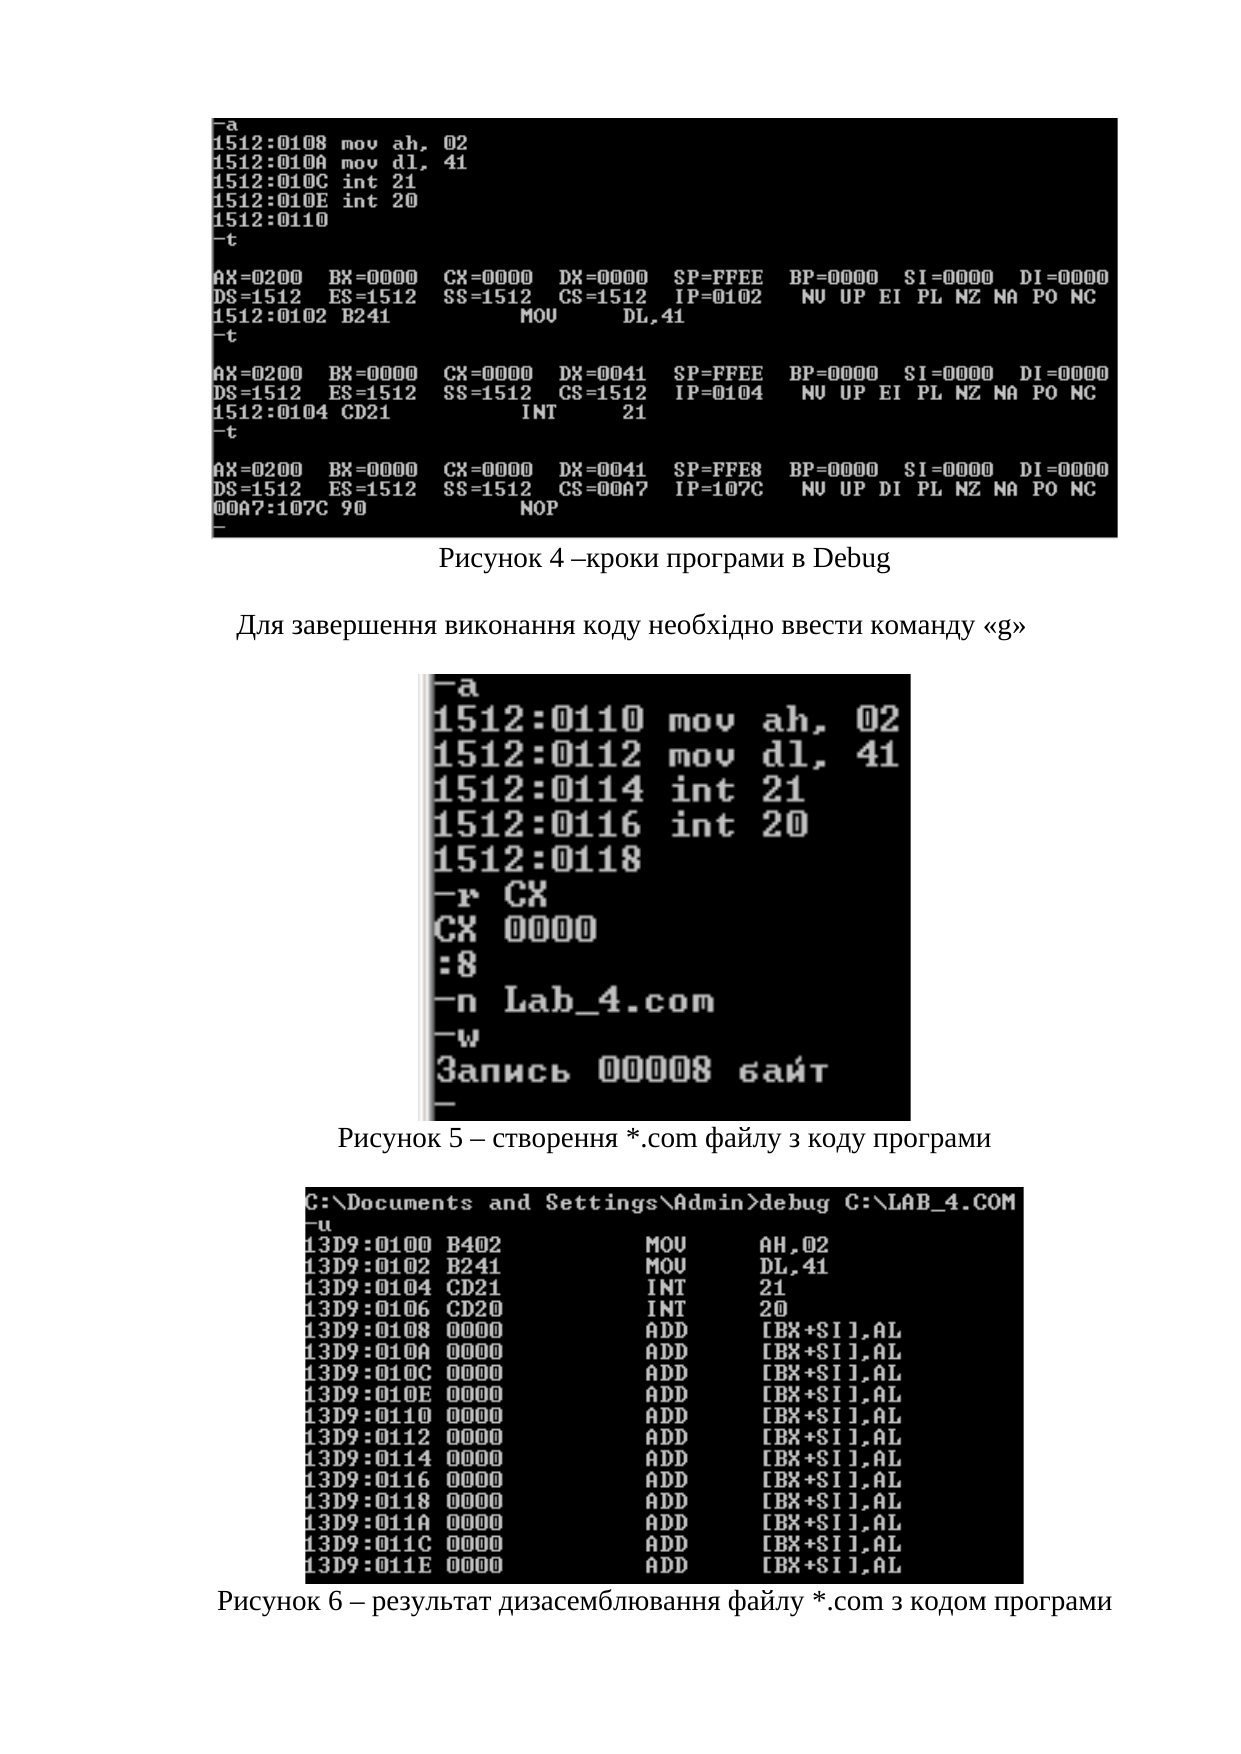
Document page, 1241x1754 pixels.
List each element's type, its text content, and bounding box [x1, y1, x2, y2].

text Рисунок 5 – створення *.com файлу з коду програми [177, 1120, 1152, 1154]
picture [305, 1187, 1024, 1584]
picture [418, 674, 911, 1121]
text Рисунок 6 – результат дизасемблювання файлу *.com з кодом програми [177, 1583, 1152, 1617]
text Рисунок 4 –кроки програми в Debug [177, 540, 1152, 574]
text Для завершення виконання коду необхідно ввести команду «g» [177, 607, 1152, 641]
picture [211, 118, 1118, 541]
